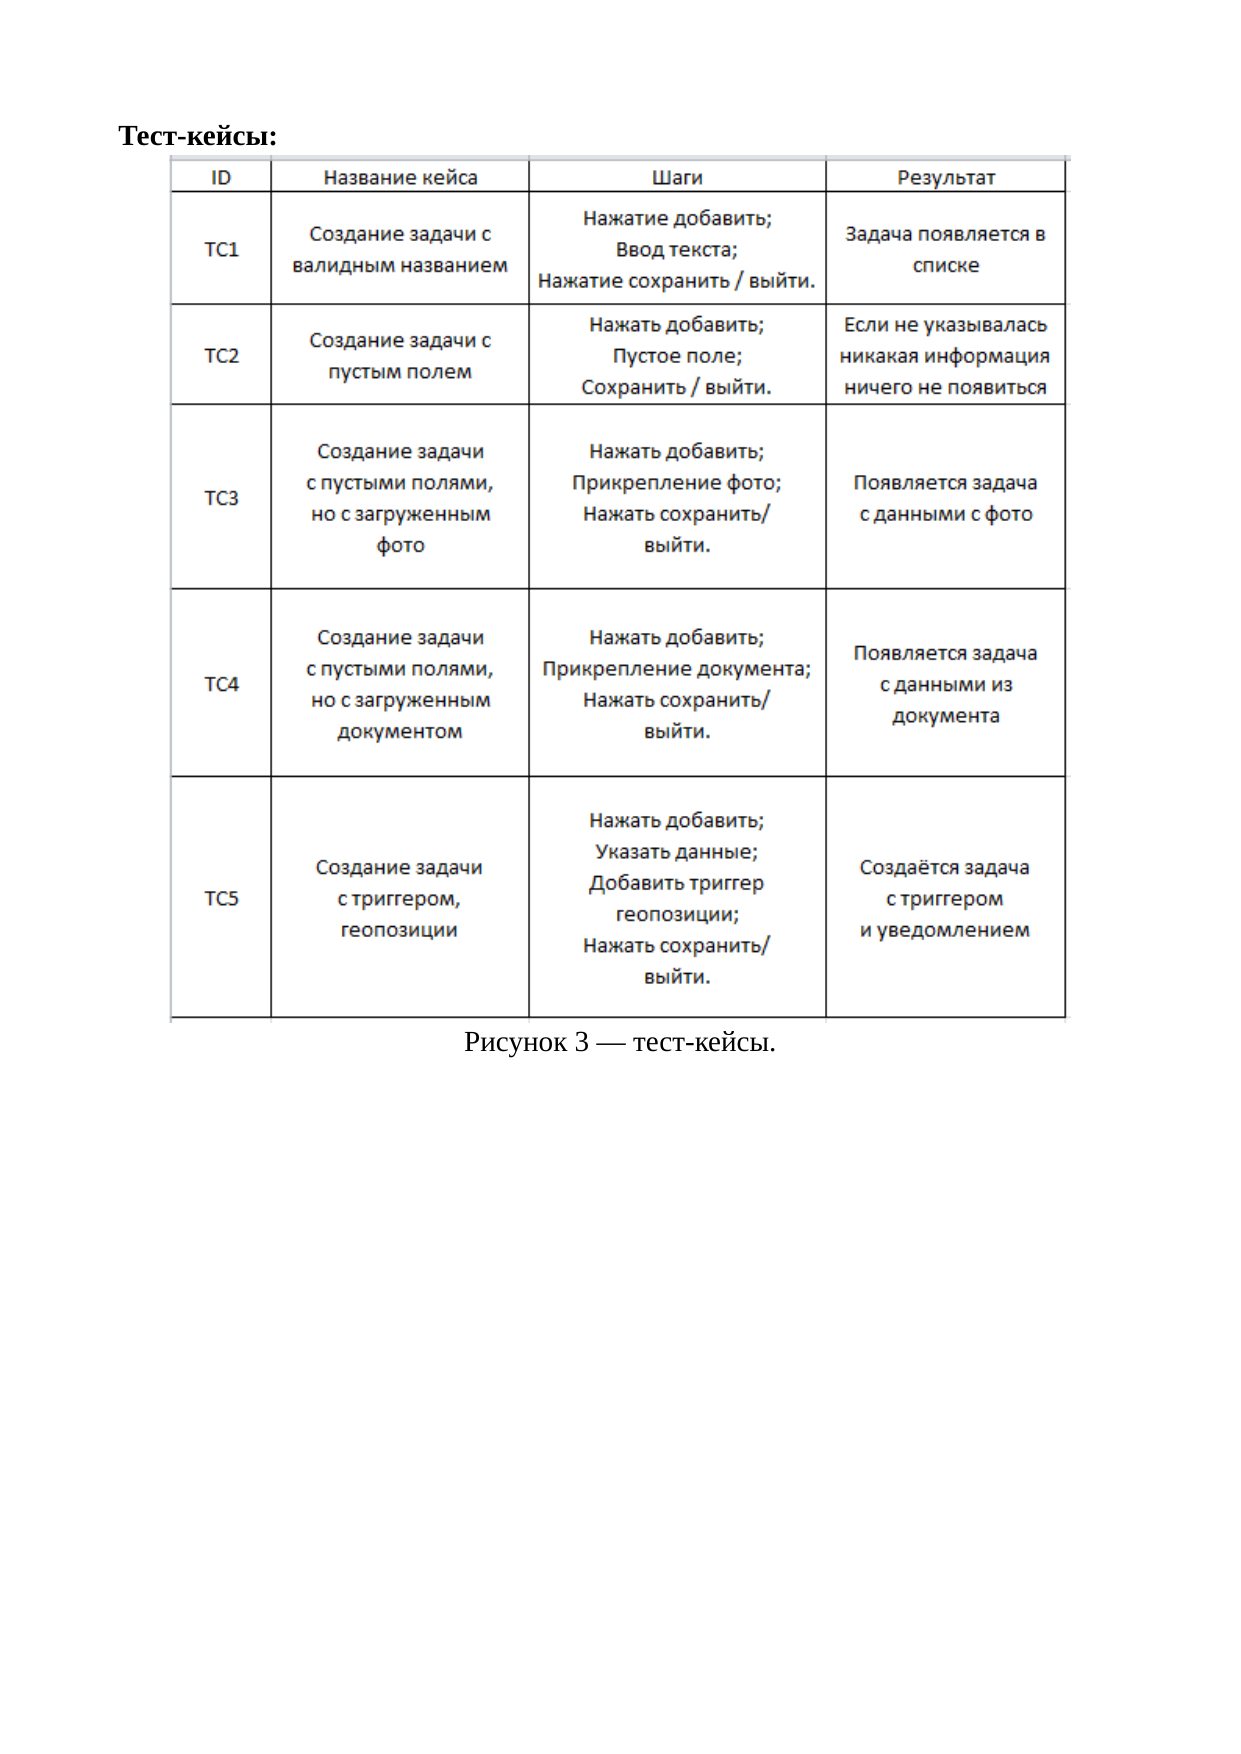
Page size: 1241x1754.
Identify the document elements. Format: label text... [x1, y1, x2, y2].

text Рисунок 3 — тест-кейсы. [118, 1024, 1122, 1057]
picture [169, 155, 1071, 1023]
text Тест-кейсы: [118, 118, 1122, 152]
